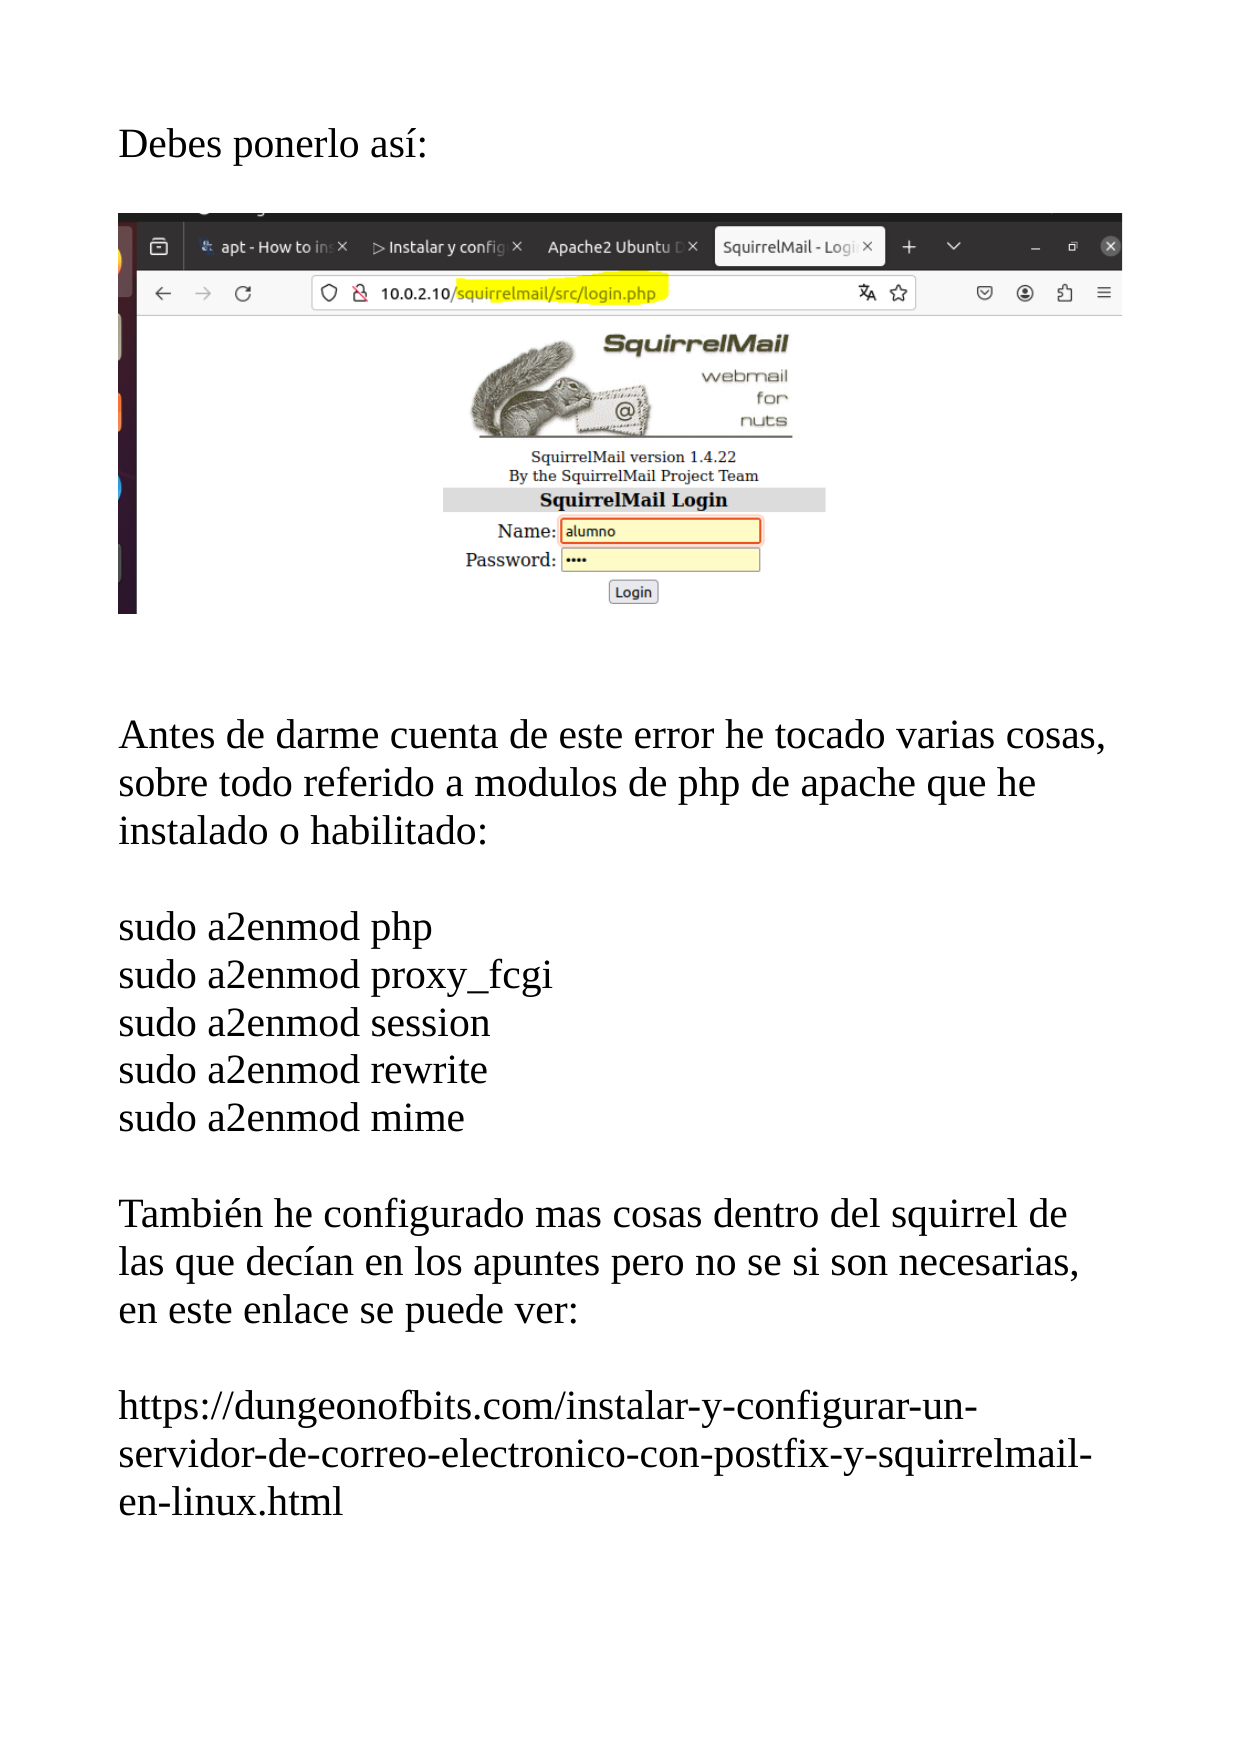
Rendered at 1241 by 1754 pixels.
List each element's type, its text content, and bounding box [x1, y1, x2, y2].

picture [118, 213, 1123, 614]
text También he configurado mas cosas dentro del squirrel de las que decían en los apuntes pero no se si son necesarias, en este enlace se puede ver: [118, 1189, 1122, 1332]
text sudo a2enmod rewrite [118, 1045, 1122, 1093]
text https://dungeonofbits.com/instalar-y-configurar-un-servidor-de-correo-electronico-con-postfix-y-squirrelmail-en-linux.html [118, 1380, 1122, 1524]
text sudo a2enmod php [118, 901, 1122, 949]
text sudo a2enmod proxy_fcgi [118, 949, 1122, 997]
text Antes de darme cuenta de este error he tocado varias cosas, sobre todo referido a modulos de php de apache que he instalado o habilitado: [118, 709, 1122, 853]
text sudo a2enmod mime [118, 1093, 1122, 1141]
text sudo a2enmod session [118, 997, 1122, 1045]
text Debes ponerlo así: [118, 118, 1122, 166]
